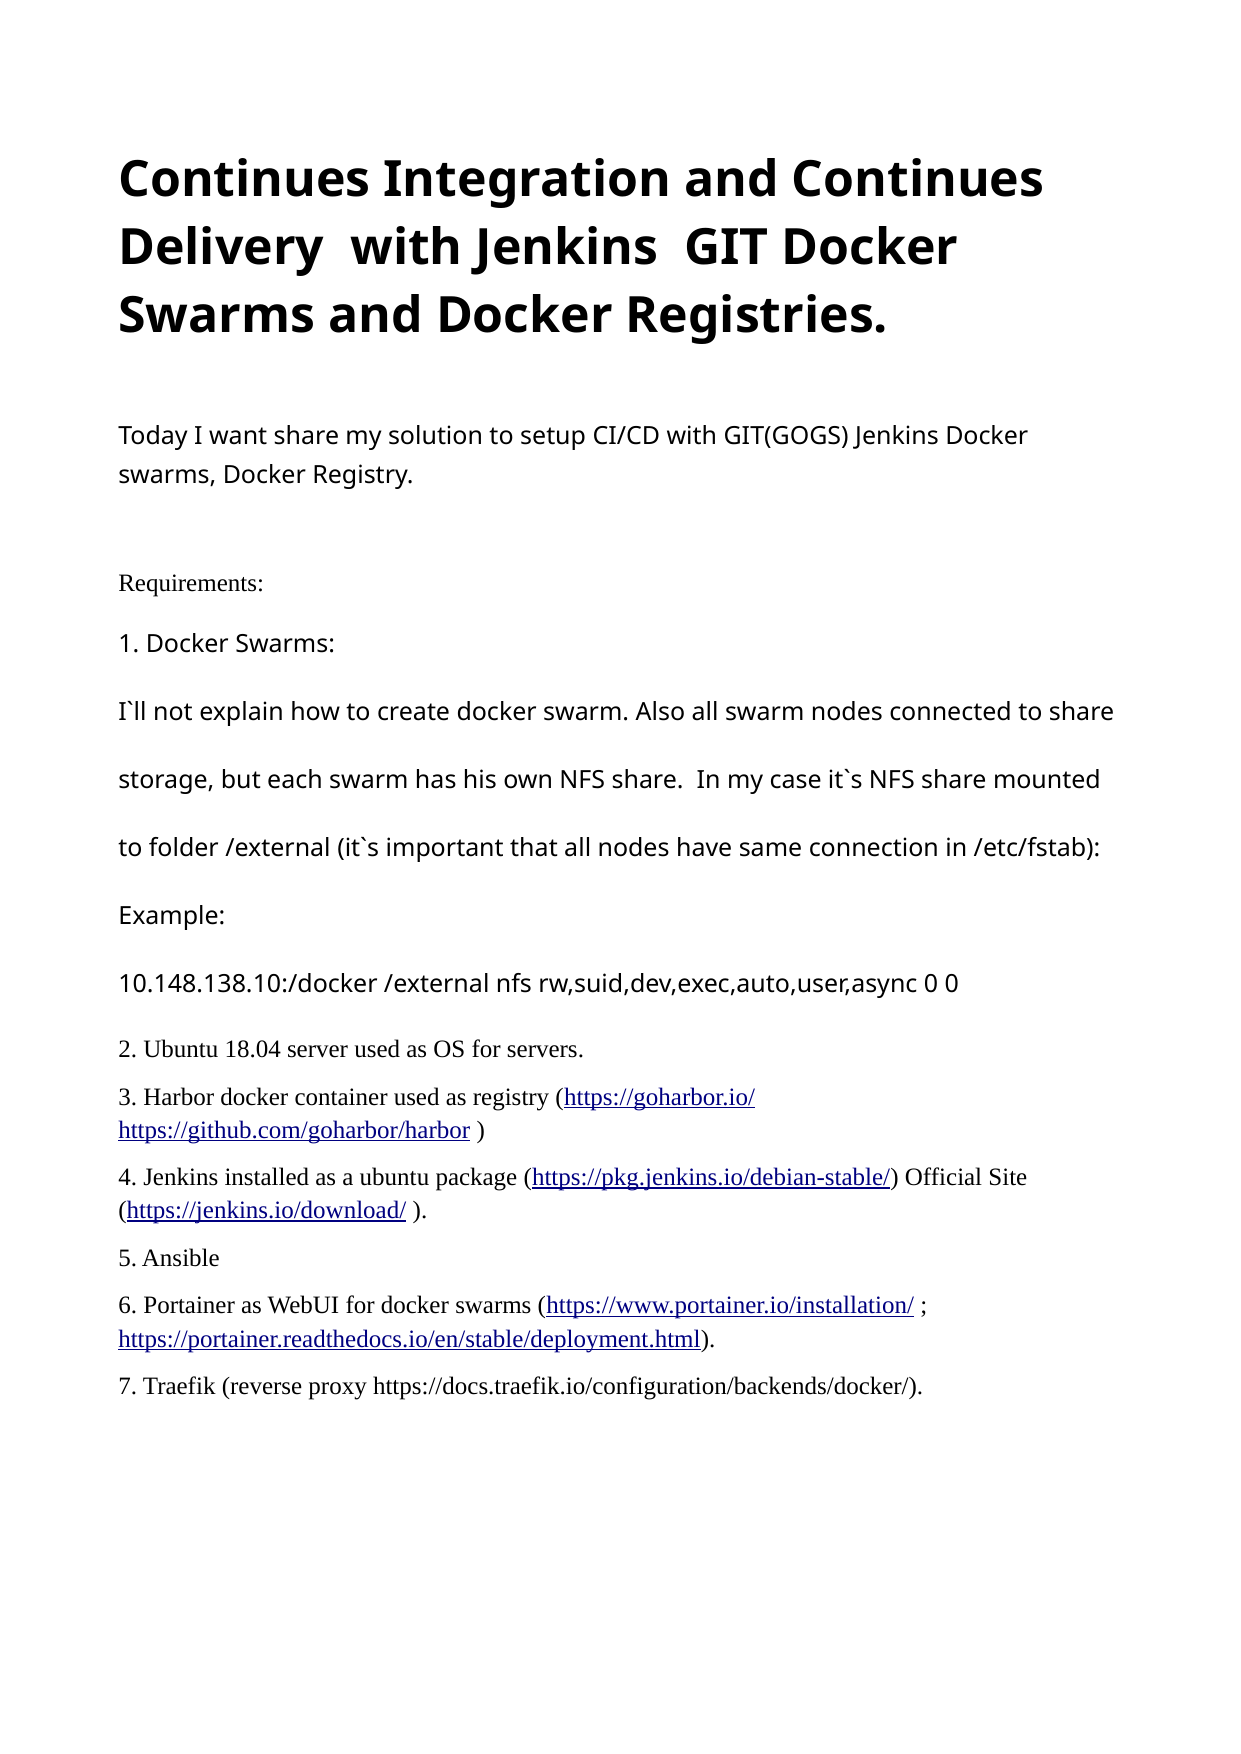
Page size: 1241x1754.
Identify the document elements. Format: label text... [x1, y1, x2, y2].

text Example: [118, 898, 1122, 932]
text 6. Portainer as WebUI for docker swarms (https://www.portainer.io/installation/ ; https://portainer.readthedocs.io/en/stable/deployment.html). [118, 1291, 1122, 1352]
text 3. Harbor docker container used as registry (https://goharbor.io/ https://github.com/goharbor/harbor ) [118, 1082, 1122, 1143]
text 4. Jenkins installed as a ubuntu package (https://pkg.jenkins.io/debian-stable/) Official Site (https://jenkins.io/download/ ). [118, 1162, 1122, 1224]
text Today I want share my solution to setup CI/CD with GIT(GOGS) Jenkins Docker swarms, Docker Registry. [118, 417, 1122, 491]
text Requirements: [118, 568, 1122, 597]
text 5. Ansible [118, 1243, 1122, 1272]
subtitle Continues Integration and Continues Delivery with Jenkins GIT Docker Swarms and Docker Registries. [118, 143, 1122, 347]
text 2. Ubuntu 18.04 server used as OS for servers. [118, 1034, 1122, 1063]
text 7. Traefik (reverse proxy https://docs.traefik.io/configuration/backends/docker/). [118, 1371, 1122, 1400]
text 1. Docker Swarms: [118, 625, 1122, 659]
text I`ll not explain how to create docker swarm. Also all swarm nodes connected to share storage, but each swarm has his own NFS share. In my case it`s NFS share mounted to folder /external (it`s important that all nodes have same connection in /etc/fstab): [118, 693, 1122, 864]
text 10.148.138.10:/docker /external nfs rw,suid,dev,exec,auto,user,async 0 0 [118, 966, 1122, 1000]
